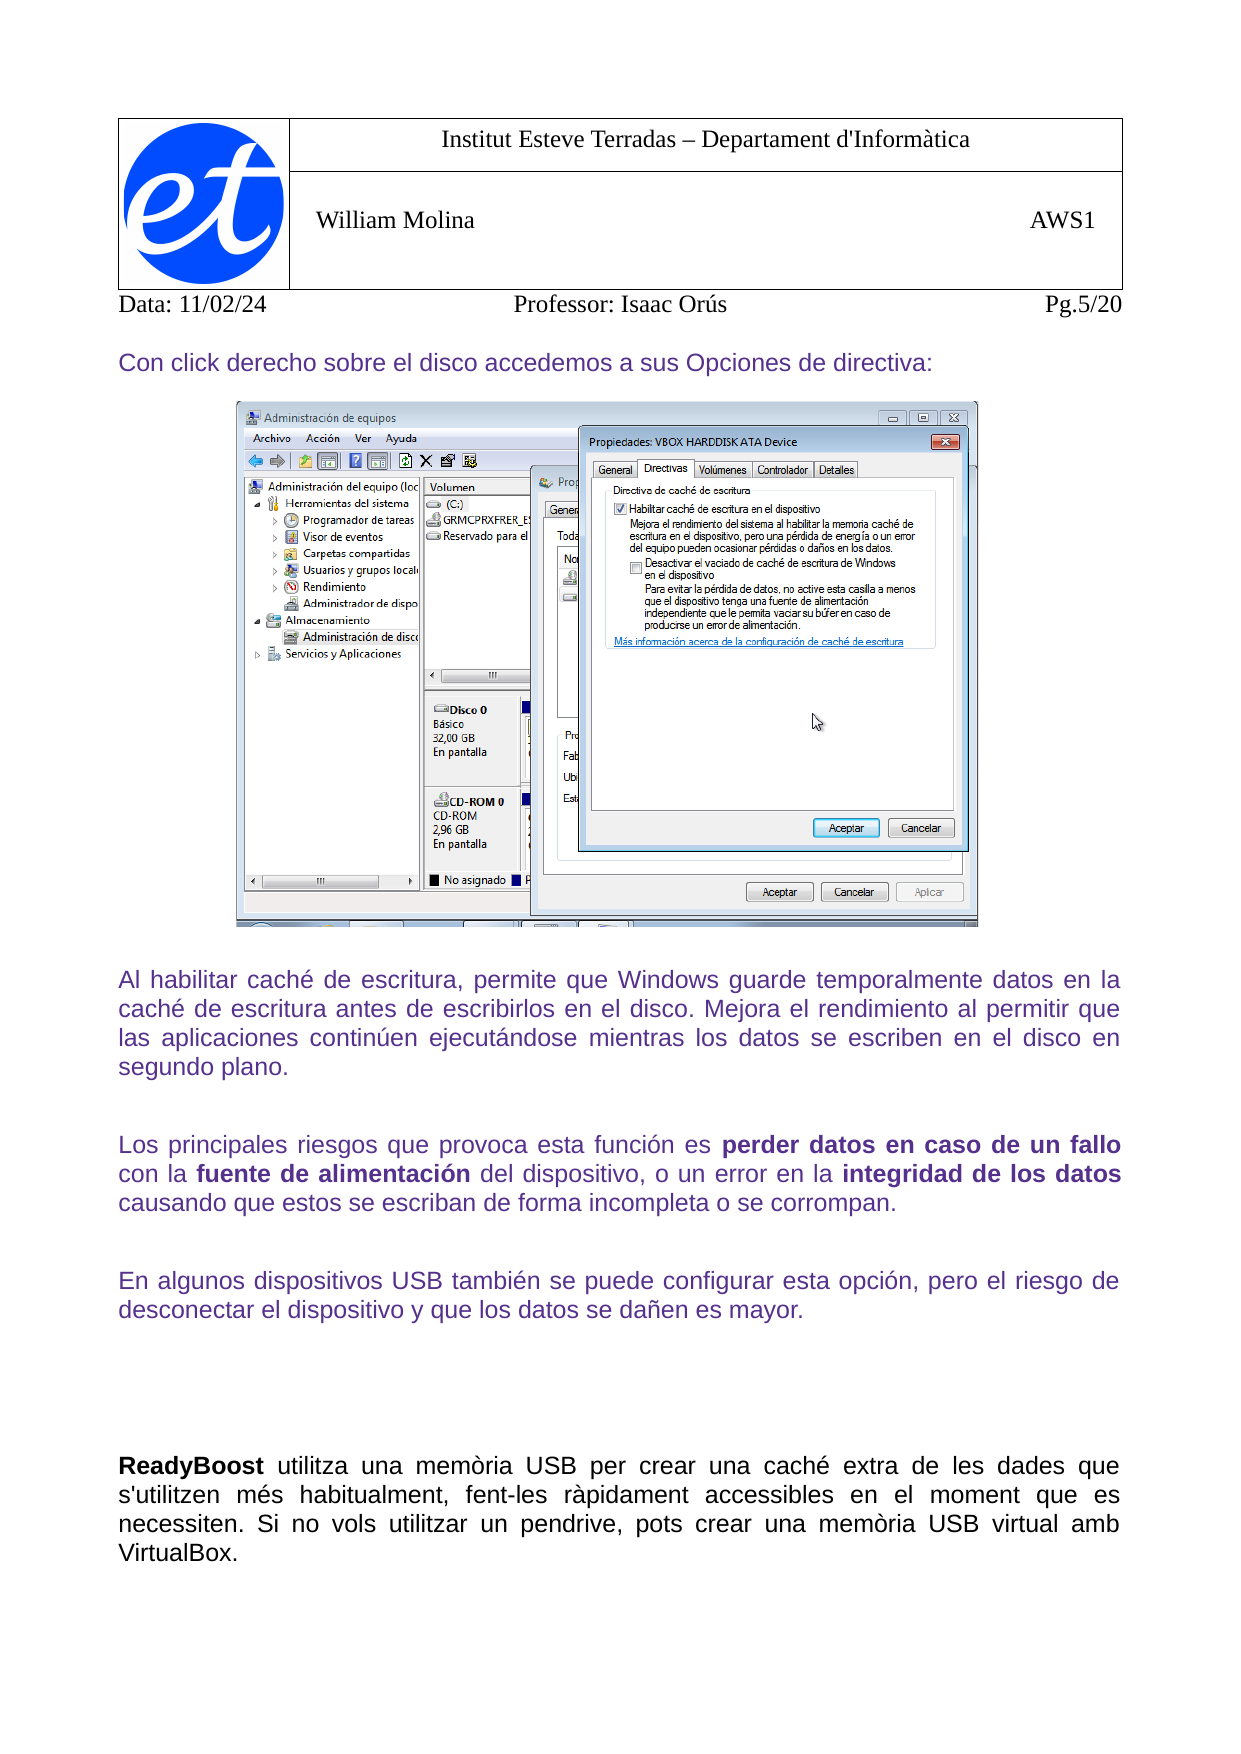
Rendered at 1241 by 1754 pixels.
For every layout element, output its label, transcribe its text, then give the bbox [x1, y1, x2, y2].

text Al habilitar caché de escritura, permite que Windows guarde temporalmente datos en la caché de escritura antes de escribirlos en el disco. Mejora el rendimiento al permitir que las aplicaciones continúen ejecutándose mientras los datos se escriben en el disco en segundo plano. [118, 966, 1122, 1081]
text Los principales riesgos que provoca esta función es perder datos en caso de un fallo con la fuente de alimentación del dispositivo, o un error en la integridad de los datos causando que estos se escriban de forma incompleta o se corrompan. [118, 1130, 1122, 1216]
picture [236, 401, 979, 927]
picture [123, 123, 284, 284]
text ReadyBoost utilitza una memòria USB per crear una caché extra de les dades que s'utilitzen més habitualment, fent-les ràpidament accessibles en el moment que es necessiten. Si no vols utilitzar un pendrive, pots crear una memòria USB virtual amb VirtualBox. [118, 1451, 1122, 1566]
text Con click derecho sobre el disco accedemos a sus Opciones de directiva: [118, 348, 1122, 376]
text En algunos dispositivos USB también se puede configurar esta opción, pero el riesgo de desconectar el dispositivo y que los datos se dañen es mayor. [118, 1266, 1122, 1323]
